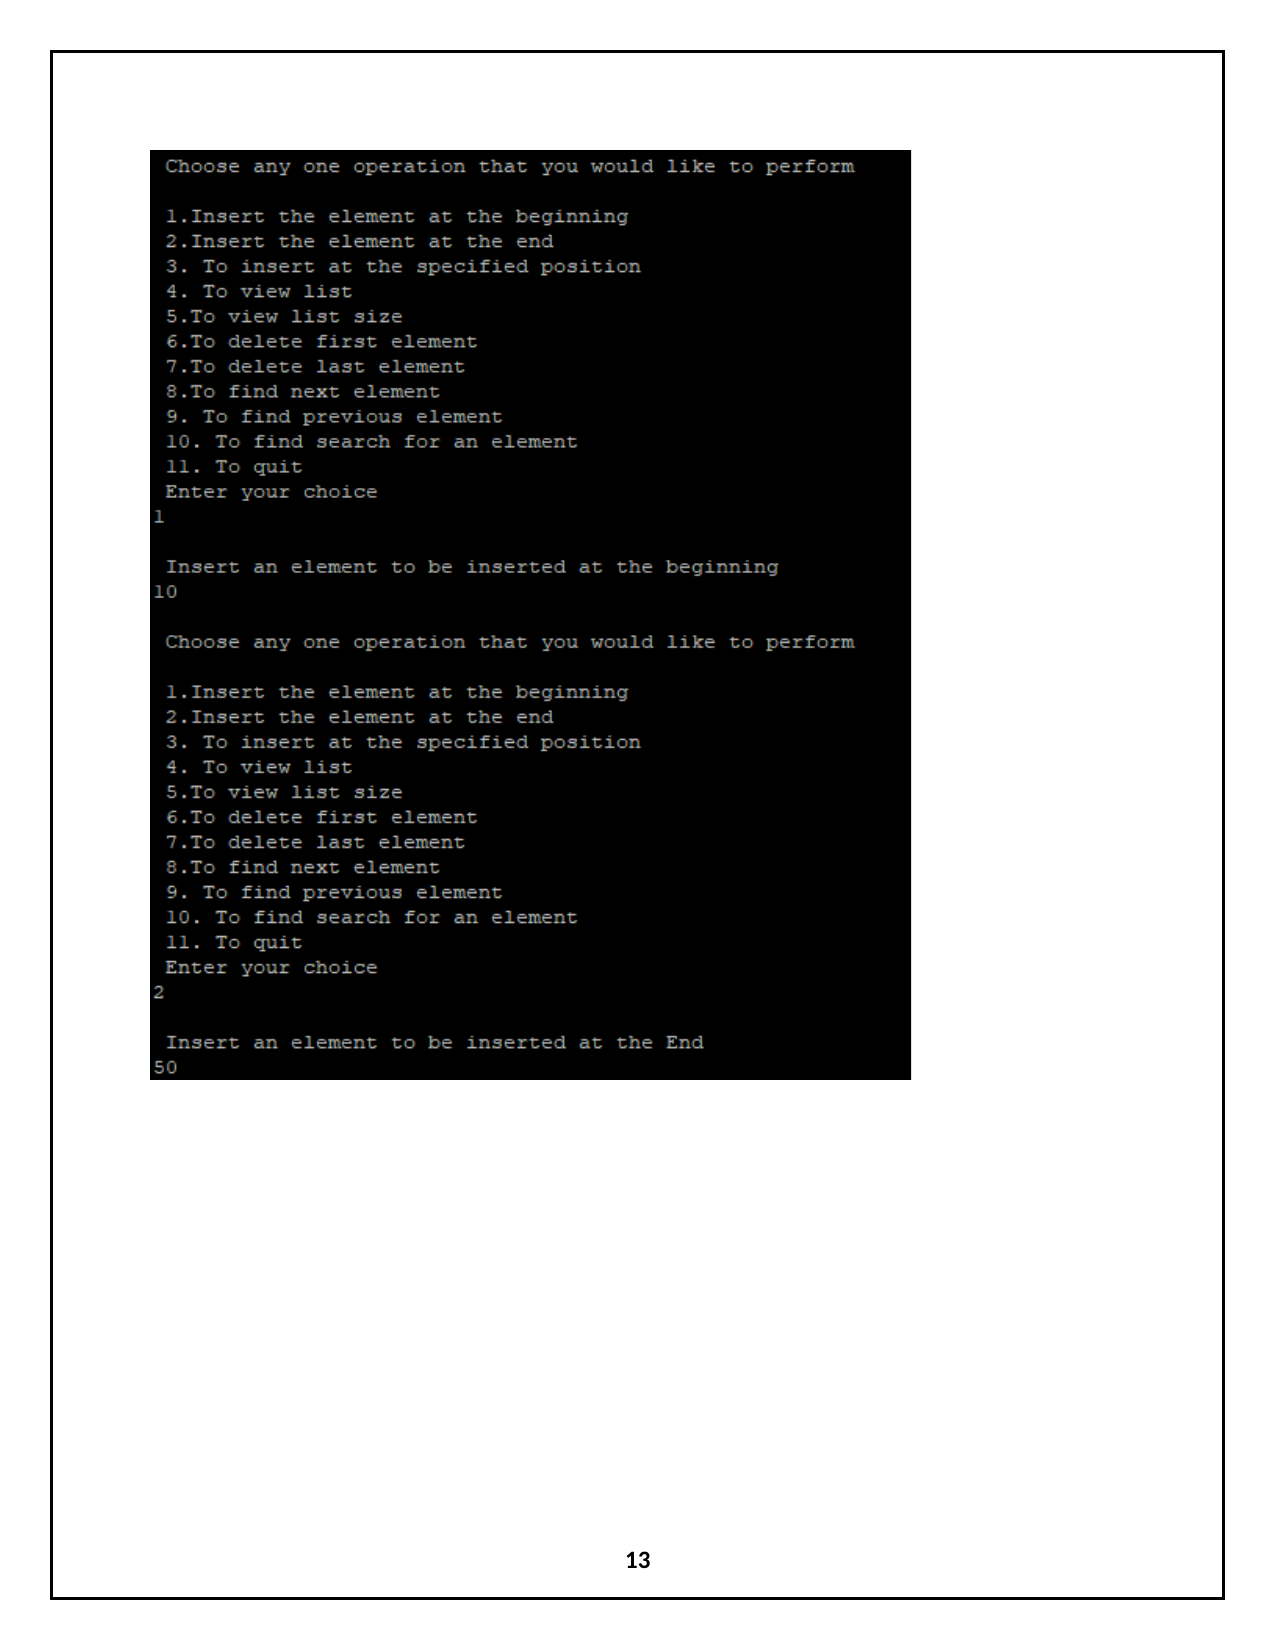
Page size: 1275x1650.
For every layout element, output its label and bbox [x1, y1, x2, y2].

picture [150, 150, 912, 1080]
